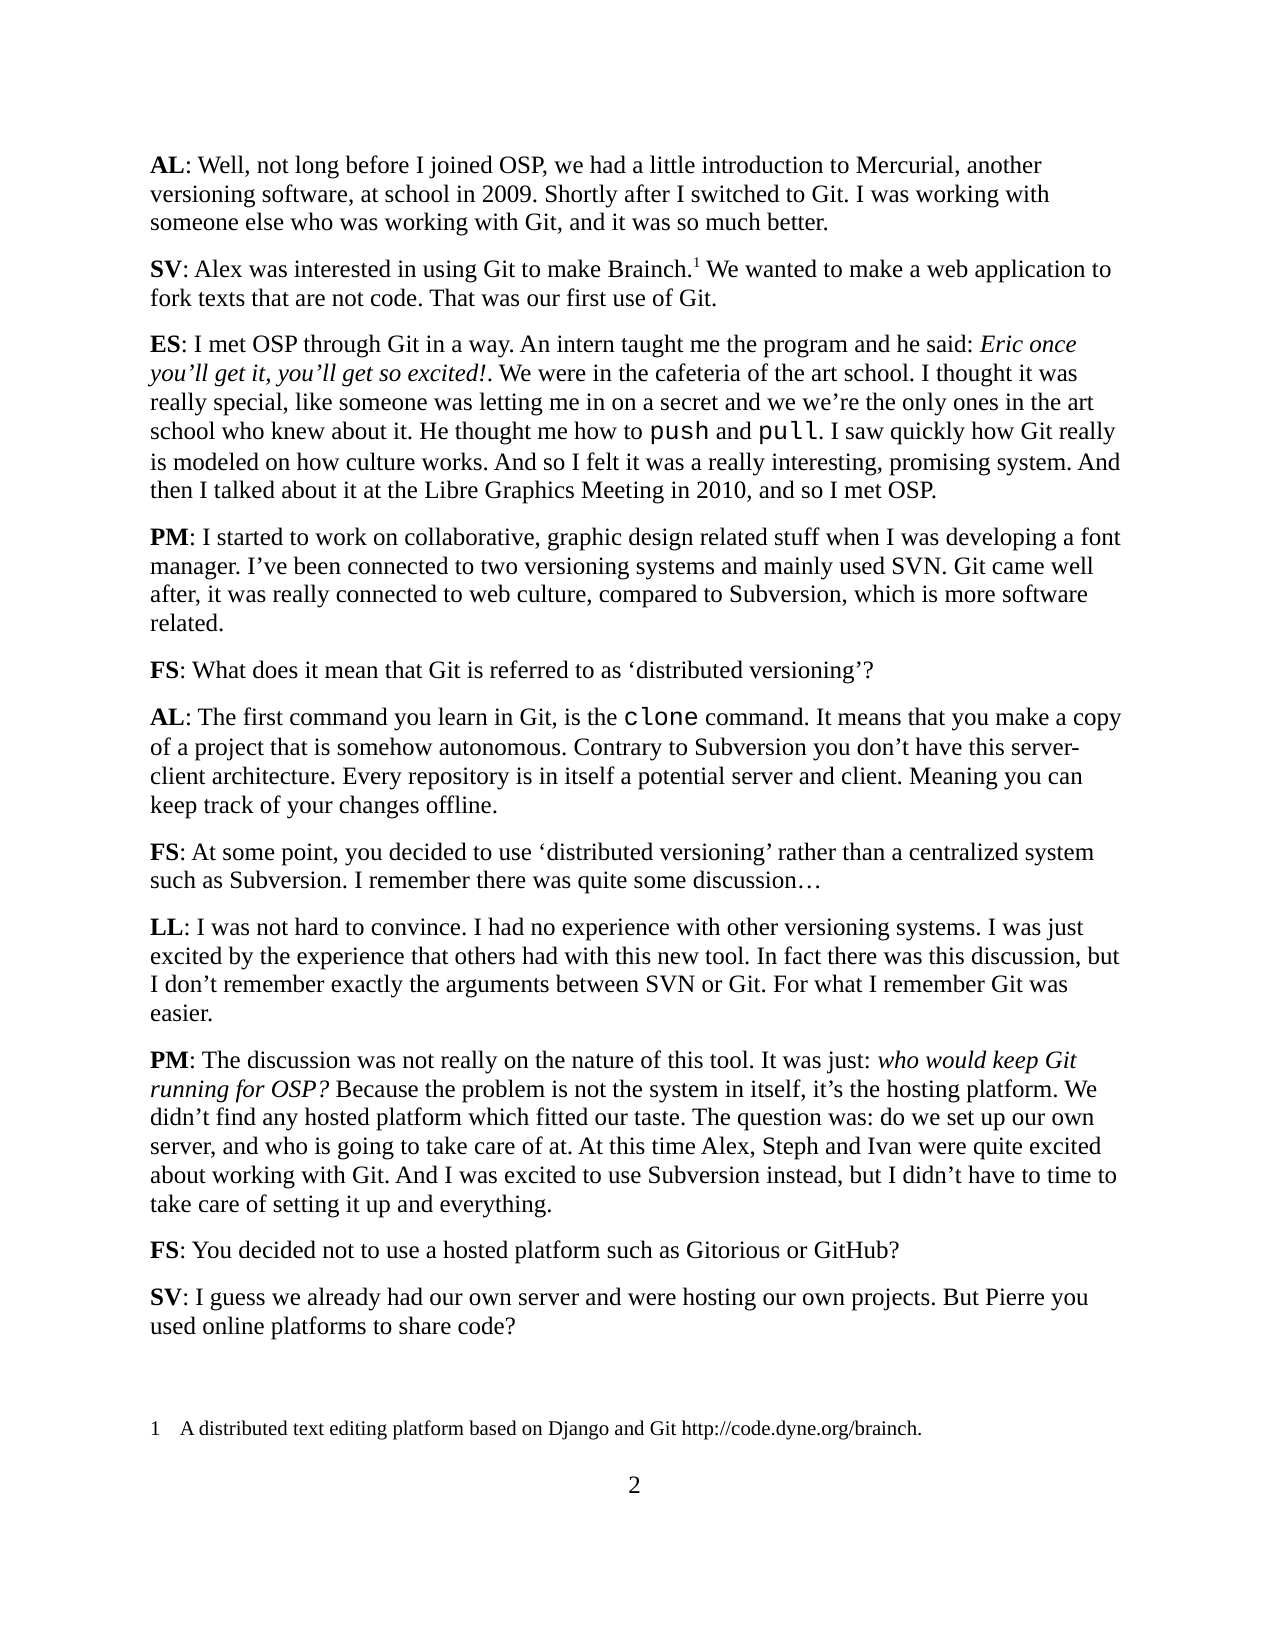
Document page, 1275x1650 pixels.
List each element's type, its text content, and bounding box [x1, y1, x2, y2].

text LL: I was not hard to convince. I had no experience with other versioning systems. I was just excited by the experience that others had with this new tool. In fact there was this discussion, but I don’t remember exactly the arguments between SVN or Git. For what I remember Git was easier. [150, 912, 1125, 1027]
text A distributed text editing platform based on Django and Git http://code.dyne.org/brainch. [150, 1416, 1125, 1440]
text FS: You decided not to use a hosted platform such as Gitorious or GitHub? [150, 1235, 1125, 1264]
text AL: Well, not long before I joined OSP, we had a little introduction to Mercurial, another versioning software, at school in 2009. Shortly after I switched to Git. I was working with someone else who was working with Git, and it was so much better. [150, 150, 1125, 236]
text FS: What does it mean that Git is referred to as ‘distributed versioning’? [150, 655, 1125, 684]
text SV: Alex was interested in using Git to make Brainch. We wanted to make a web application to fork texts that are not code. That was our first use of Git. [150, 254, 1125, 312]
text FS: At some point, you decided to use ‘distributed versioning’ rather than a centralized system such as Subversion. I remember there was quite some discussion… [150, 837, 1125, 894]
text PM: The discussion was not really on the nature of this tool. It was just: who would keep Git running for OSP? Because the problem is not the system in itself, it’s the hosting platform. We didn’t find any hosted platform which fitted our taste. The question was: do we set up our own server, and who is going to take care of at. At this time Alex, Steph and Ivan were quite excited about working with Git. And I was excited to use Subversion instead, but I didn’t have to time to take care of setting it up and everything. [150, 1045, 1125, 1217]
text PM: I started to work on collaborative, graphic design related stuff when I was developing a font manager. I’ve been connected to two versioning systems and mainly used SVN. Git came well after, it was really connected to web culture, compared to Subversion, which is more software related. [150, 522, 1125, 637]
text AL: The first command you learn in Git, is the clone command. It means that you make a copy of a project that is somehow autonomous. Contrary to Subversion you don’t have this server-client architecture. Every repository is in itself a potential server and client. Meaning you can keep track of your changes offline. [150, 702, 1125, 819]
text SV: I guess we already had our own server and were hosting our own projects. But Pierre you used online platforms to share code? [150, 1282, 1125, 1339]
text ES: I met OSP through Git in a way. An intern taught me the program and he said: Eric once you’ll get it, you’ll get so excited!. We were in the cafeteria of the art school. I thought it was really special, like someone was letting me in on a secret and we we’re the only ones in the art school who knew about it. He thought me how to push and pull. I saw quickly how Git really is modeled on how culture works. And so I felt it was a really interesting, promising system. And then I talked about it at the Libre Graphics Meeting in 2010, and so I met OSP. [150, 329, 1125, 504]
